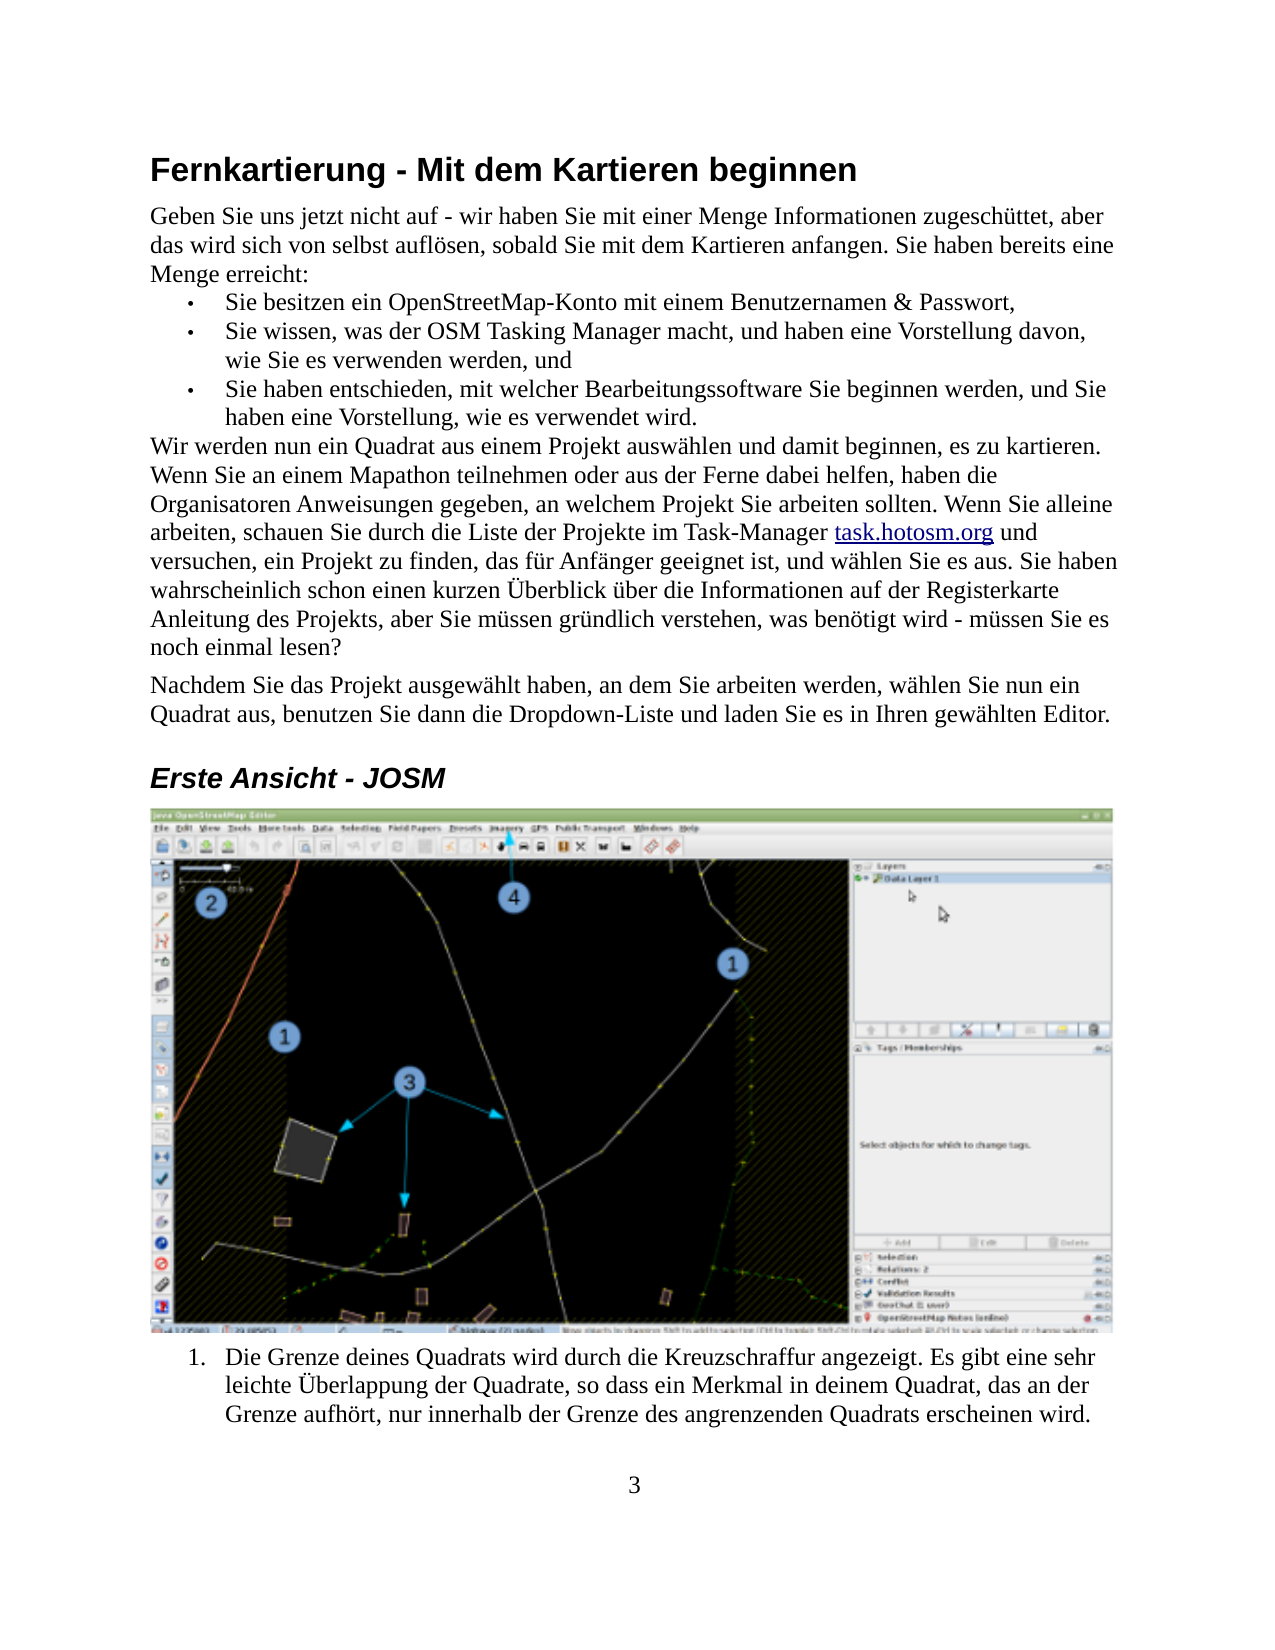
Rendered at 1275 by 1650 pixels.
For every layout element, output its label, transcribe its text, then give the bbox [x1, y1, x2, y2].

subtitle Fernkartierung - Mit dem Kartieren beginnen [150, 150, 1125, 189]
text Nachdem Sie das Projekt ausgewählt haben, an dem Sie arbeiten werden, wählen Sie nun ein Quadrat aus, benutzen Sie dann die Dropdown-Liste und laden Sie es in Ihren gewählten Editor. [150, 670, 1125, 728]
picture [150, 807, 1115, 1333]
text Wir werden nun ein Quadrat aus einem Projekt auswählen und damit beginnen, es zu kartieren. Wenn Sie an einem Mapathon teilnehmen oder aus der Ferne dabei helfen, haben die Organisatoren Anweisungen gegeben, an welchem Projekt Sie arbeiten sollten. Wenn Sie alleine arbeiten, schauen Sie durch die Liste der Projekte im Task-Manager task.hotosm.org und versuchen, ein Projekt zu finden, das für Anfänger geeignet ist, und wählen Sie es aus. Sie haben wahrscheinlich schon einen kurzen Überblick über die Informationen auf der Registerkarte Anleitung des Projekts, aber Sie müssen gründlich verstehen, was benötigt wird - müssen Sie es noch einmal lesen? [150, 431, 1125, 661]
list Sie besitzen ein OpenStreetMap-Konto mit einem Benutzernamen & Passwort, [187, 287, 1125, 316]
subtitle Erste Ansicht - JOSM [150, 762, 1125, 795]
list Die Grenze deines Quadrats wird durch die Kreuzschraffur angezeigt. Es gibt eine sehr leichte Überlappung der Quadrate, so dass ein Merkmal in deinem Quadrat, das an der Grenze aufhört, nur innerhalb der Grenze des angrenzenden Quadrats erscheinen wird. [187, 1342, 1125, 1428]
list Sie wissen, was der OSM Tasking Manager macht, und haben eine Vorstellung davon, wie Sie es verwenden werden, und [187, 316, 1125, 374]
text Geben Sie uns jetzt nicht auf - wir haben Sie mit einer Menge Informationen zugeschüttet, aber das wird sich von selbst auflösen, sobald Sie mit dem Kartieren anfangen. Sie haben bereits eine Menge erreicht: [150, 201, 1125, 287]
list Sie haben entschieden, mit welcher Bearbeitungssoftware Sie beginnen werden, und Sie haben eine Vorstellung, wie es verwendet wird. [187, 374, 1125, 431]
